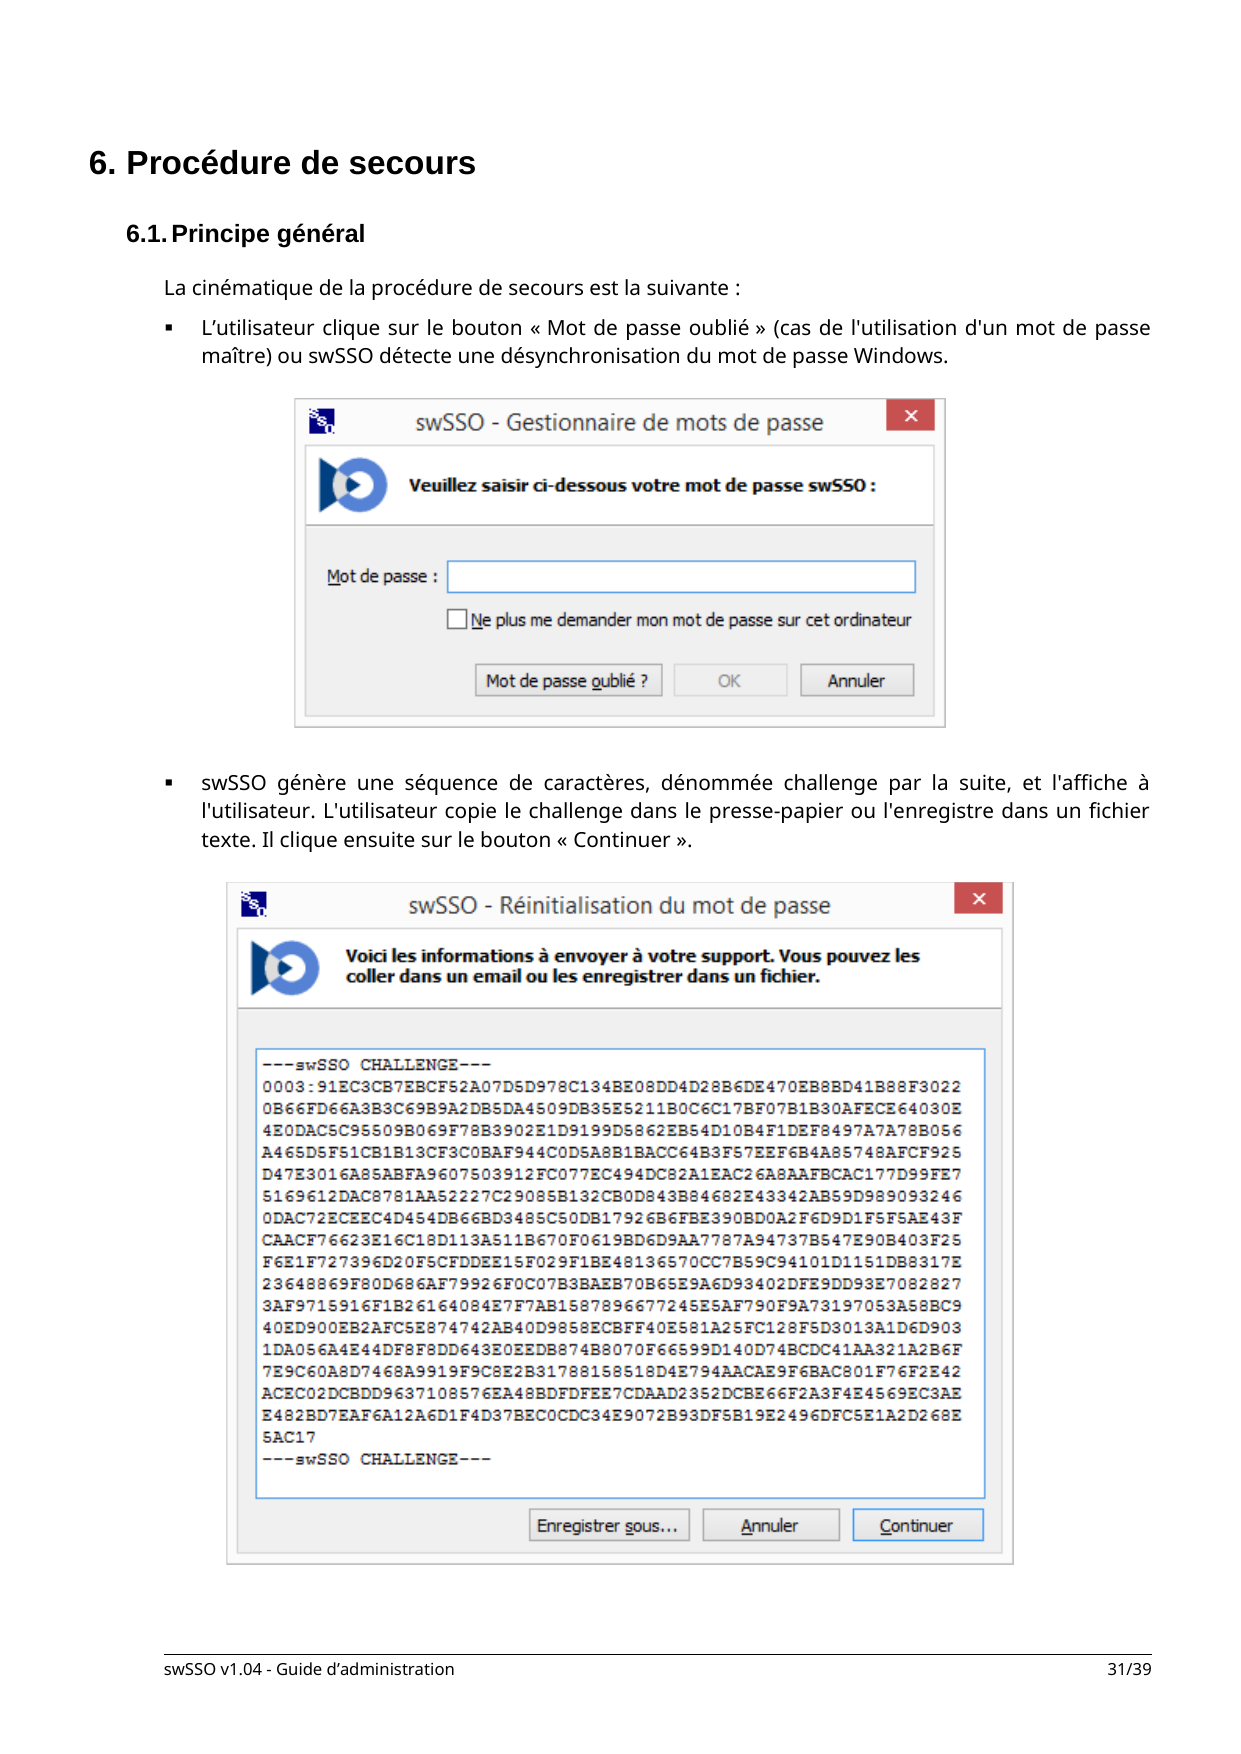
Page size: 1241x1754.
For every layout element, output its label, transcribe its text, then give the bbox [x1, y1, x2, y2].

list swSSO génère une séquence de caractères, dénommée challenge par la suite, et l'affiche à l'utilisateur. L'utilisateur copie le challenge dans le presse-papier ou l'enregistre dans un fichier texte. Il clique ensuite sur le bouton « Continuer ». [164, 768, 1152, 853]
picture [226, 882, 1014, 1565]
picture [294, 398, 946, 728]
subtitle Procédure de secours [89, 143, 1152, 182]
list L’utilisateur clique sur le bouton « Mot de passe oublié » (cas de l'utilisation d'un mot de passe maître) ou swSSO détecte une désynchronisation du mot de passe Windows. [164, 313, 1152, 370]
subtitle Principe général [126, 219, 1152, 248]
text La cinématique de la procédure de secours est la suivante : [164, 273, 1152, 301]
